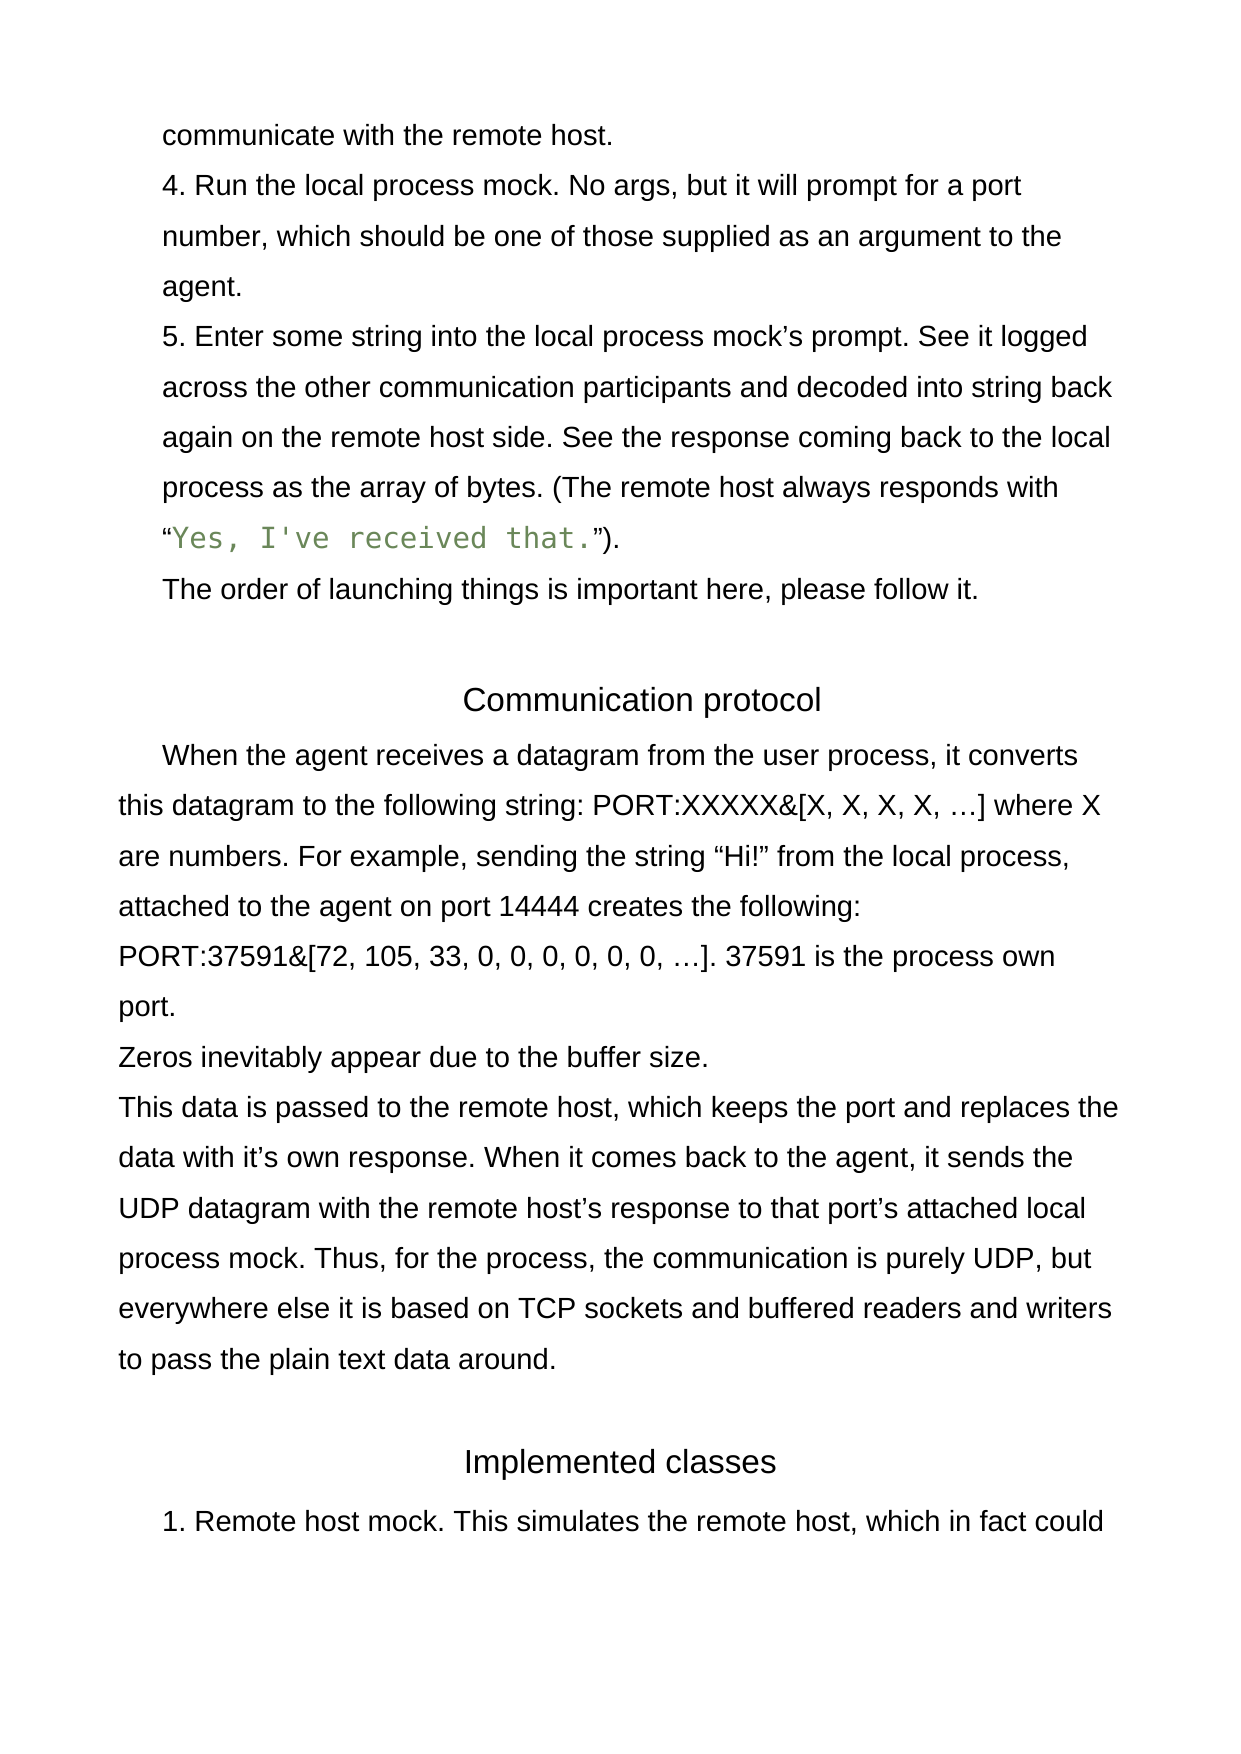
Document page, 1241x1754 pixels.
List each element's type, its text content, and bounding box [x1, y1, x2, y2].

text PORT:37591&[72, 105, 33, 0, 0, 0, 0, 0, 0, …]. 37591 is the process own port. [118, 939, 1122, 1023]
text Communication protocol [118, 680, 1122, 719]
text 1. Remote host mock. This simulates the remote host, which in fact could [118, 1500, 1122, 1538]
text Implemented classes [118, 1442, 1122, 1481]
text When the agent receives a datagram from the user process, it converts this datagram to the following string: PORT:XXXXX&[X, X, X, X, …] where X are numbers. For example, sending the string “Hi!” from the local process, attached to the agent on port 14444 creates the following: [118, 738, 1122, 922]
text This data is passed to the remote host, which keeps the port and replaces the data with it’s own response. When it comes back to the agent, it sends the UDP datagram with the remote host’s response to that port’s attached local process mock. Thus, for the process, the communication is purely UDP, but everywhere else it is based on TCP sockets and buffered readers and writers to pass the plain text data around. [118, 1090, 1122, 1375]
text 5. Enter some string into the local process mock’s prompt. See it logged across the other communication participants and decoded into string back again on the remote host side. See the response coming back to the local process as the array of bytes. (The remote host always responds with “Yes, I've received that.”). [118, 319, 1122, 555]
text communicate with the remote host. [118, 118, 1122, 152]
text Zeros inevitably appear due to the buffer size. [118, 1040, 1122, 1073]
text The order of launching things is important here, please follow it. [118, 572, 1122, 606]
text 4. Run the local process mock. No args, but it will prompt for a port number, which should be one of those supplied as an argument to the agent. [118, 168, 1122, 303]
